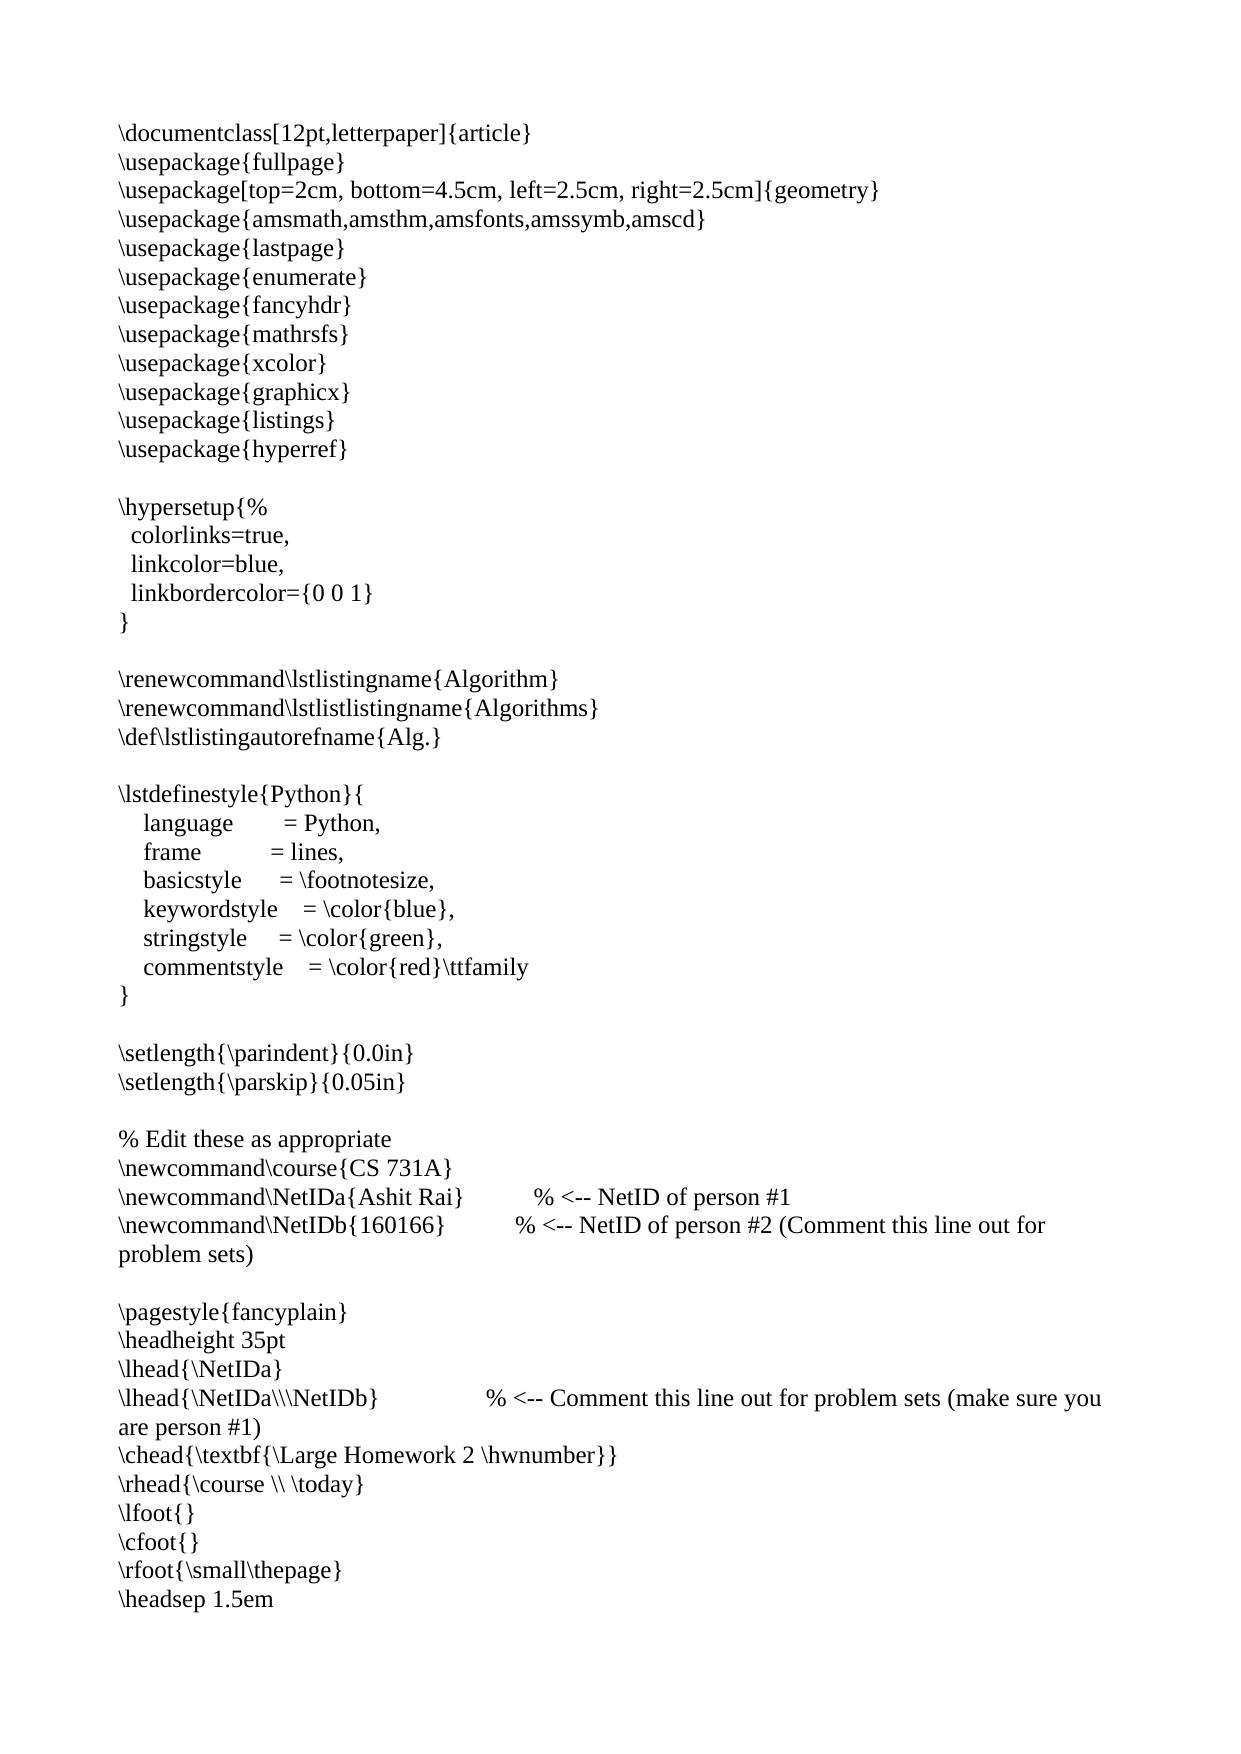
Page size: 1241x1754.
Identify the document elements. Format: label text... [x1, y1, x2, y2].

text \newcommand\NetIDa{Ashit Rai} % <-- NetID of person #1 [118, 1182, 1122, 1211]
text \pagestyle{fancyplain} [118, 1297, 1122, 1326]
text \usepackage{mathrsfs} [118, 319, 1122, 348]
text \usepackage[top=2cm, bottom=4.5cm, left=2.5cm, right=2.5cm]{geometry} [118, 176, 1122, 204]
text language = Python, [118, 808, 1122, 837]
text \chead{\textbf{\Large Homework 2 \hwnumber}} [118, 1441, 1122, 1469]
text stringstyle = \color{green}, [118, 923, 1122, 952]
text \usepackage{graphicx} [118, 377, 1122, 406]
text \usepackage{listings} [118, 406, 1122, 434]
text linkcolor=blue, [118, 549, 1122, 578]
text \usepackage{lastpage} [118, 233, 1122, 262]
text \headsep 1.5em [118, 1584, 1122, 1613]
text \setlength{\parskip}{0.05in} [118, 1067, 1122, 1096]
text \rhead{\course \\ \today} [118, 1469, 1122, 1498]
text keywordstyle = \color{blue}, [118, 894, 1122, 923]
text \usepackage{xcolor} [118, 348, 1122, 377]
text \rfoot{\small\thepage} [118, 1556, 1122, 1584]
text \setlength{\parindent}{0.0in} [118, 1038, 1122, 1067]
text \usepackage{enumerate} [118, 262, 1122, 291]
text frame = lines, [118, 837, 1122, 866]
text \lstdefinestyle{Python}{ [118, 779, 1122, 808]
text linkbordercolor={0 0 1} [118, 578, 1122, 607]
text } [118, 607, 1122, 636]
text \documentclass[12pt,letterpaper]{article} [118, 118, 1122, 147]
text % Edit these as appropriate [118, 1124, 1122, 1153]
text \renewcommand\lstlistingname{Algorithm} [118, 664, 1122, 693]
text \usepackage{hyperref} [118, 434, 1122, 463]
text \cfoot{} [118, 1527, 1122, 1556]
text \newcommand\NetIDb{160166} % <-- NetID of person #2 (Comment this line out for problem sets) [118, 1211, 1122, 1268]
text basicstyle = \footnotesize, [118, 866, 1122, 894]
text \usepackage{amsmath,amsthm,amsfonts,amssymb,amscd} [118, 204, 1122, 233]
text \lhead{\NetIDa} [118, 1354, 1122, 1383]
text \lhead{\NetIDa\\\NetIDb} % <-- Comment this line out for problem sets (make sure you are person #1) [118, 1383, 1122, 1441]
text \usepackage{fancyhdr} [118, 291, 1122, 319]
text \lfoot{} [118, 1498, 1122, 1527]
text commentstyle = \color{red}\ttfamily [118, 952, 1122, 981]
text \headheight 35pt [118, 1326, 1122, 1354]
text \usepackage{fullpage} [118, 147, 1122, 176]
text } [118, 981, 1122, 1009]
text \newcommand\course{CS 731A} [118, 1153, 1122, 1182]
text colorlinks=true, [118, 521, 1122, 549]
text \renewcommand\lstlistlistingname{Algorithms} [118, 693, 1122, 722]
text \hypersetup{% [118, 492, 1122, 521]
text \def\lstlistingautorefname{Alg.} [118, 722, 1122, 751]
